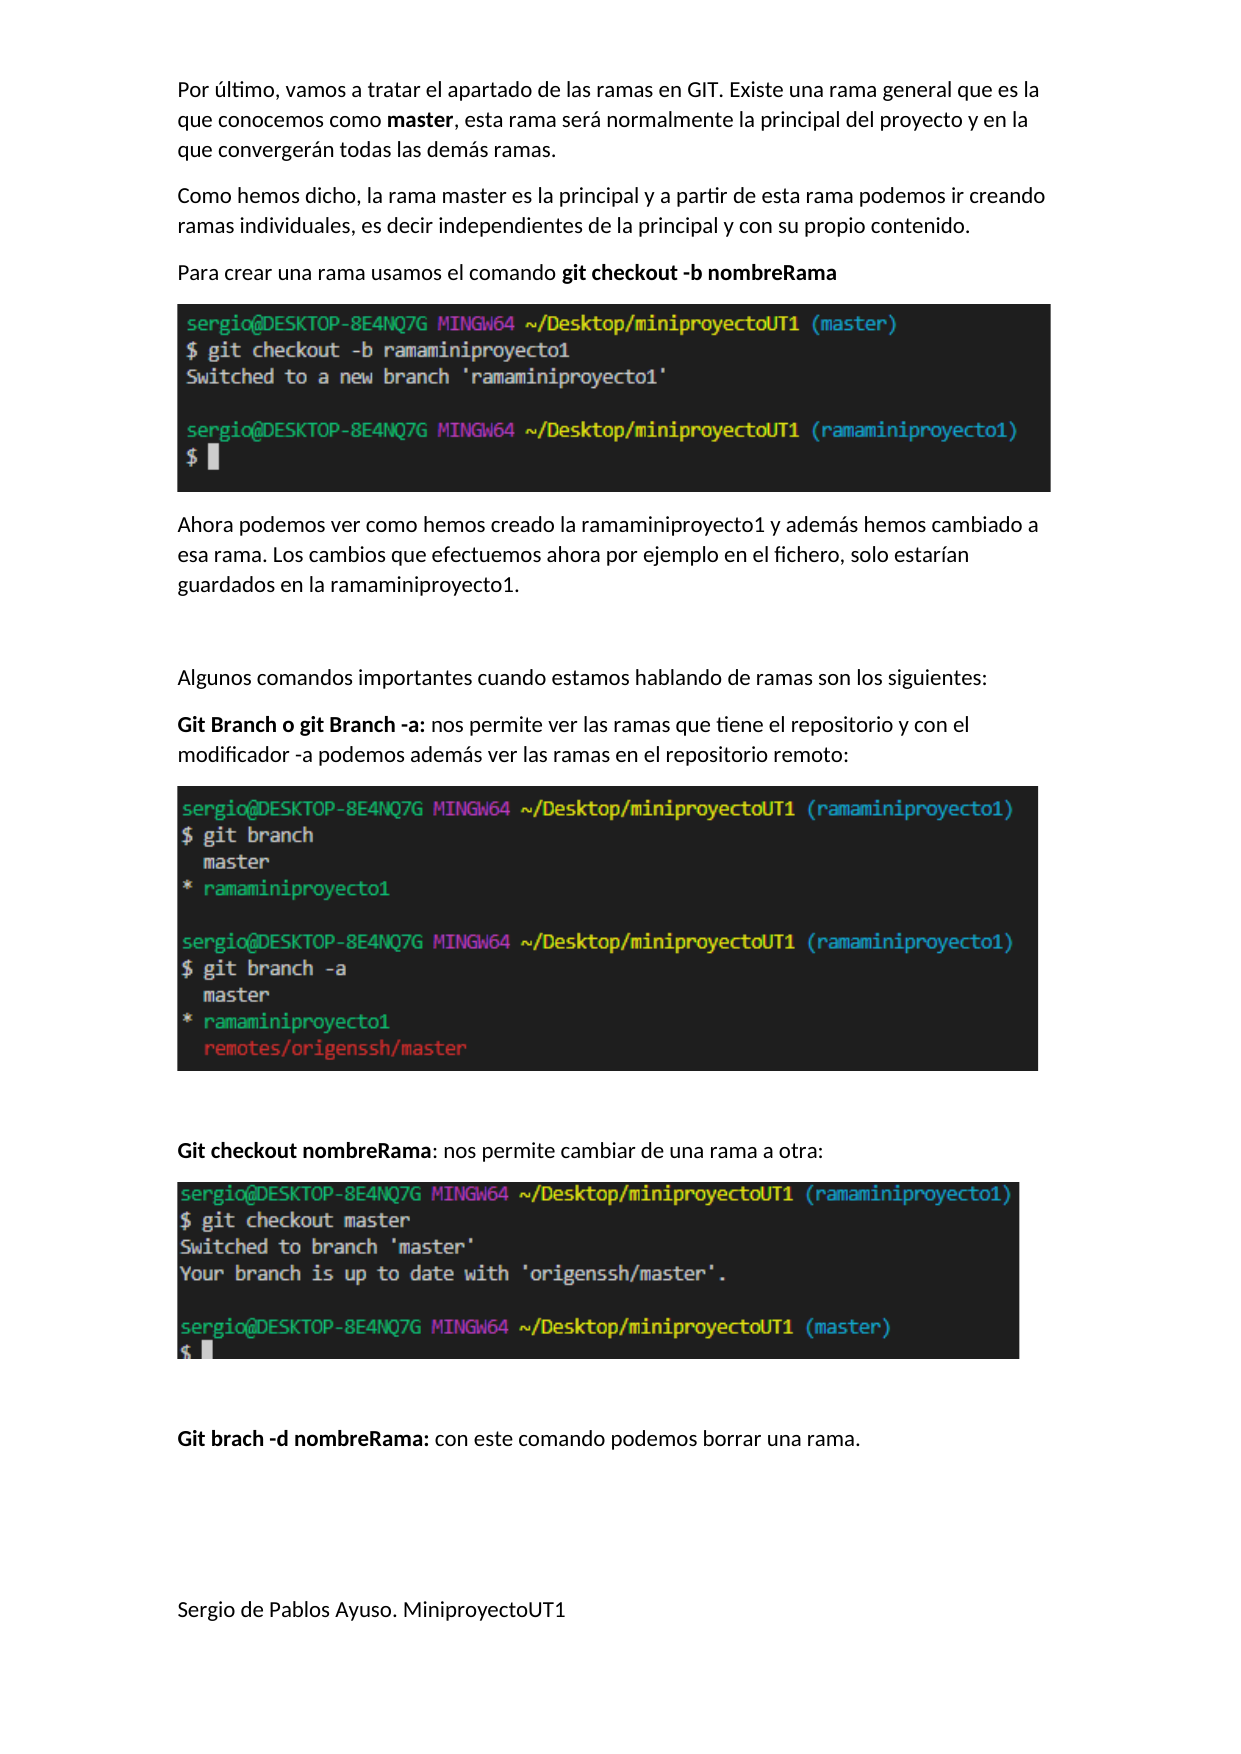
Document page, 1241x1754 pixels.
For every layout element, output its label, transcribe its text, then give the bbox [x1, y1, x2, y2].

text Como hemos dicho, la rama master es la principal y a partir de esta rama podemos ir creando ramas individuales, es decir independientes de la principal y con su propio contenido. [177, 181, 1063, 239]
text Algunos comandos importantes cuando estamos hablando de ramas son los siguientes: [177, 663, 1063, 691]
text Git brach -d nombreRama: con este comando podemos borrar una rama. [177, 1424, 1063, 1452]
text Git Branch o git Branch -a: nos permite ver las ramas que tiene el repositorio y con el modificador -a podemos además ver las ramas en el repositorio remoto: [177, 710, 1063, 768]
text Por último, vamos a tratar el apartado de las ramas en GIT. Existe una rama general que es la que conocemos como master, esta rama será normalmente la principal del proyecto y en la que convergerán todas las demás ramas. [177, 75, 1063, 163]
text Ahora podemos ver como hemos creado la ramaminiproyecto1 y además hemos cambiado a esa rama. Los cambios que efectuemos ahora por ejemplo en el fichero, solo estarían guardados en la ramaminiproyecto1. [177, 510, 1063, 598]
text Git checkout nombreRama: nos permite cambiar de una rama a otra: [177, 1136, 1063, 1164]
text Para crear una rama usamos el comando git checkout -b nombreRama [177, 258, 1063, 286]
